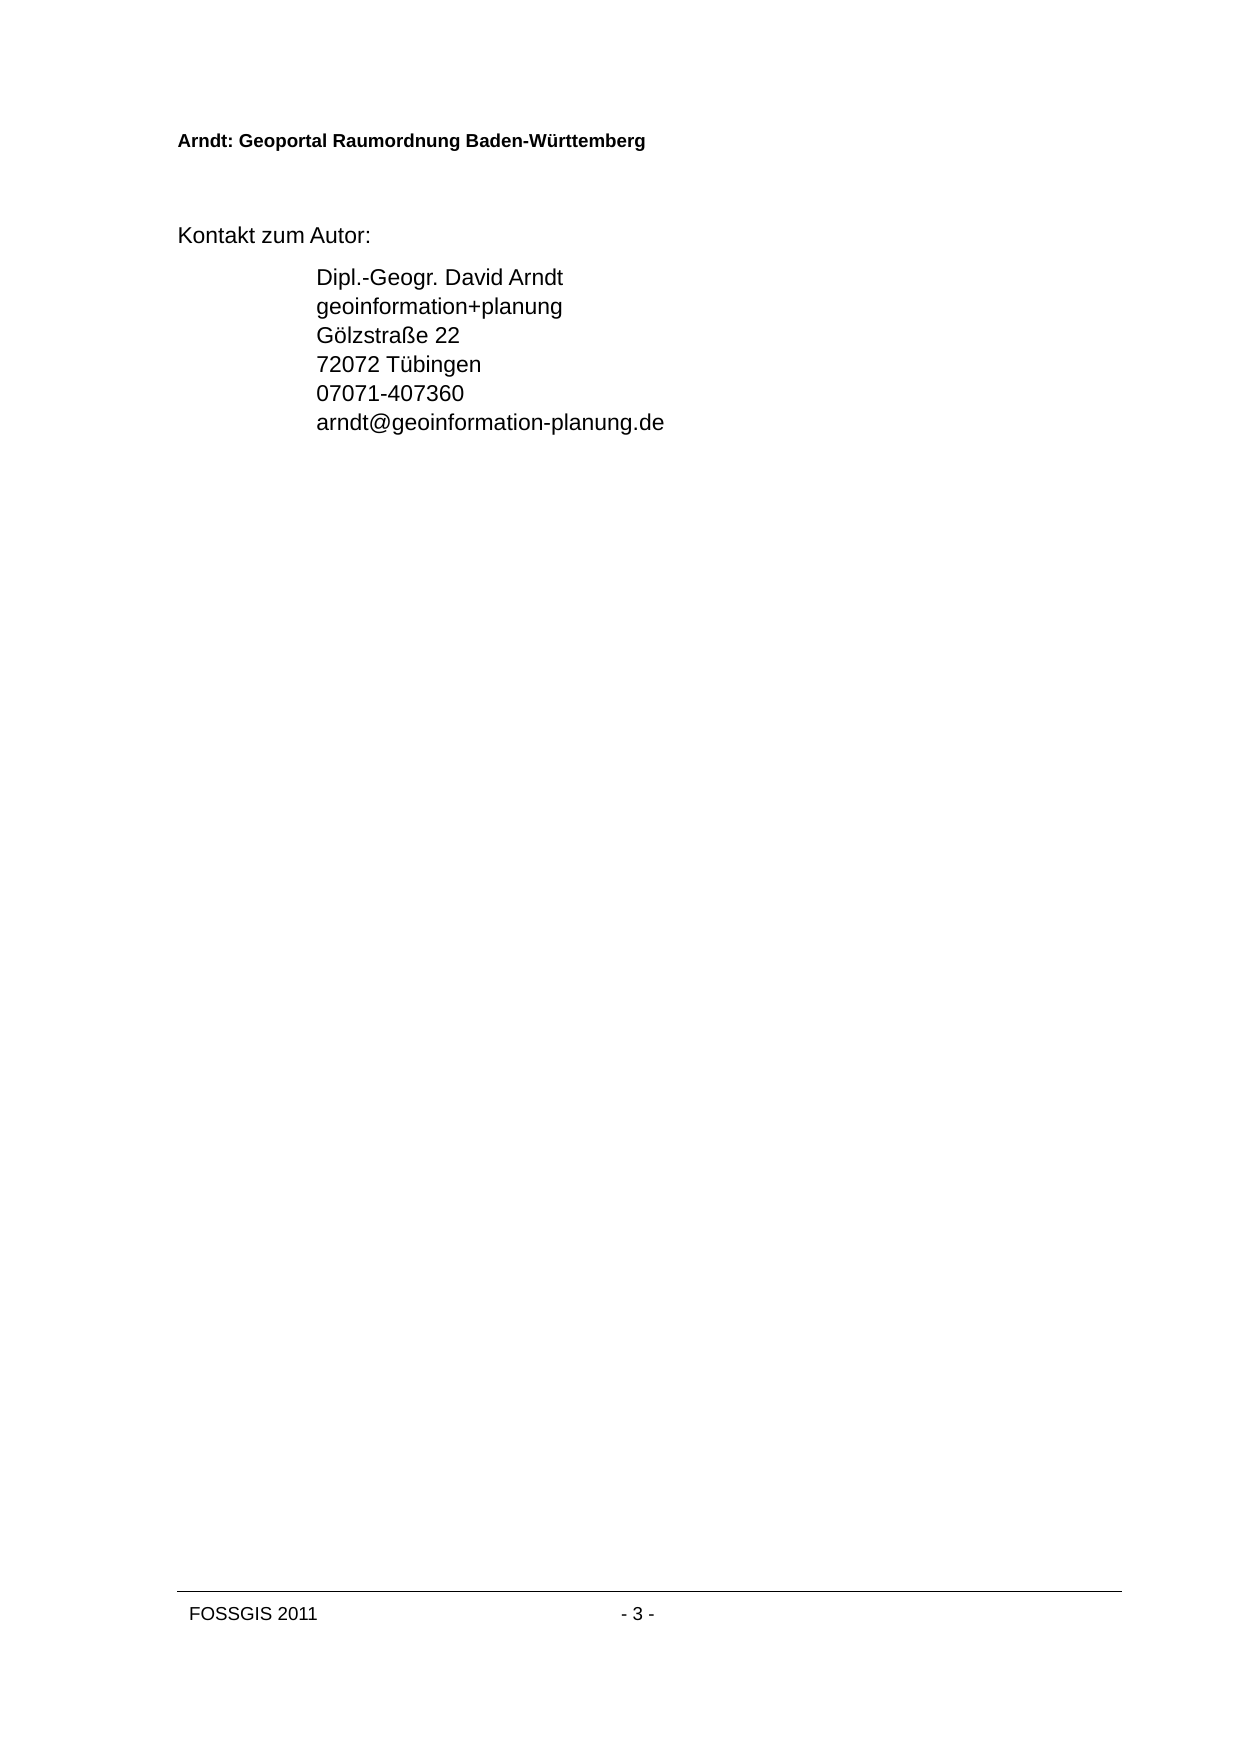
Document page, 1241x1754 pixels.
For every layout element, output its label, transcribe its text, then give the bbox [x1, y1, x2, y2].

text arndt@geoinformation-planung.de [266, 409, 1122, 435]
text Dipl.-Geogr. David Arndt [266, 264, 1122, 290]
text Kontakt zum Autor: [177, 222, 1122, 249]
text geoinformation+planung [266, 293, 1122, 319]
text 72072 Tübingen [266, 351, 1122, 377]
text 07071-407360 [266, 380, 1122, 406]
text Gölzstraße 22 [266, 322, 1122, 348]
